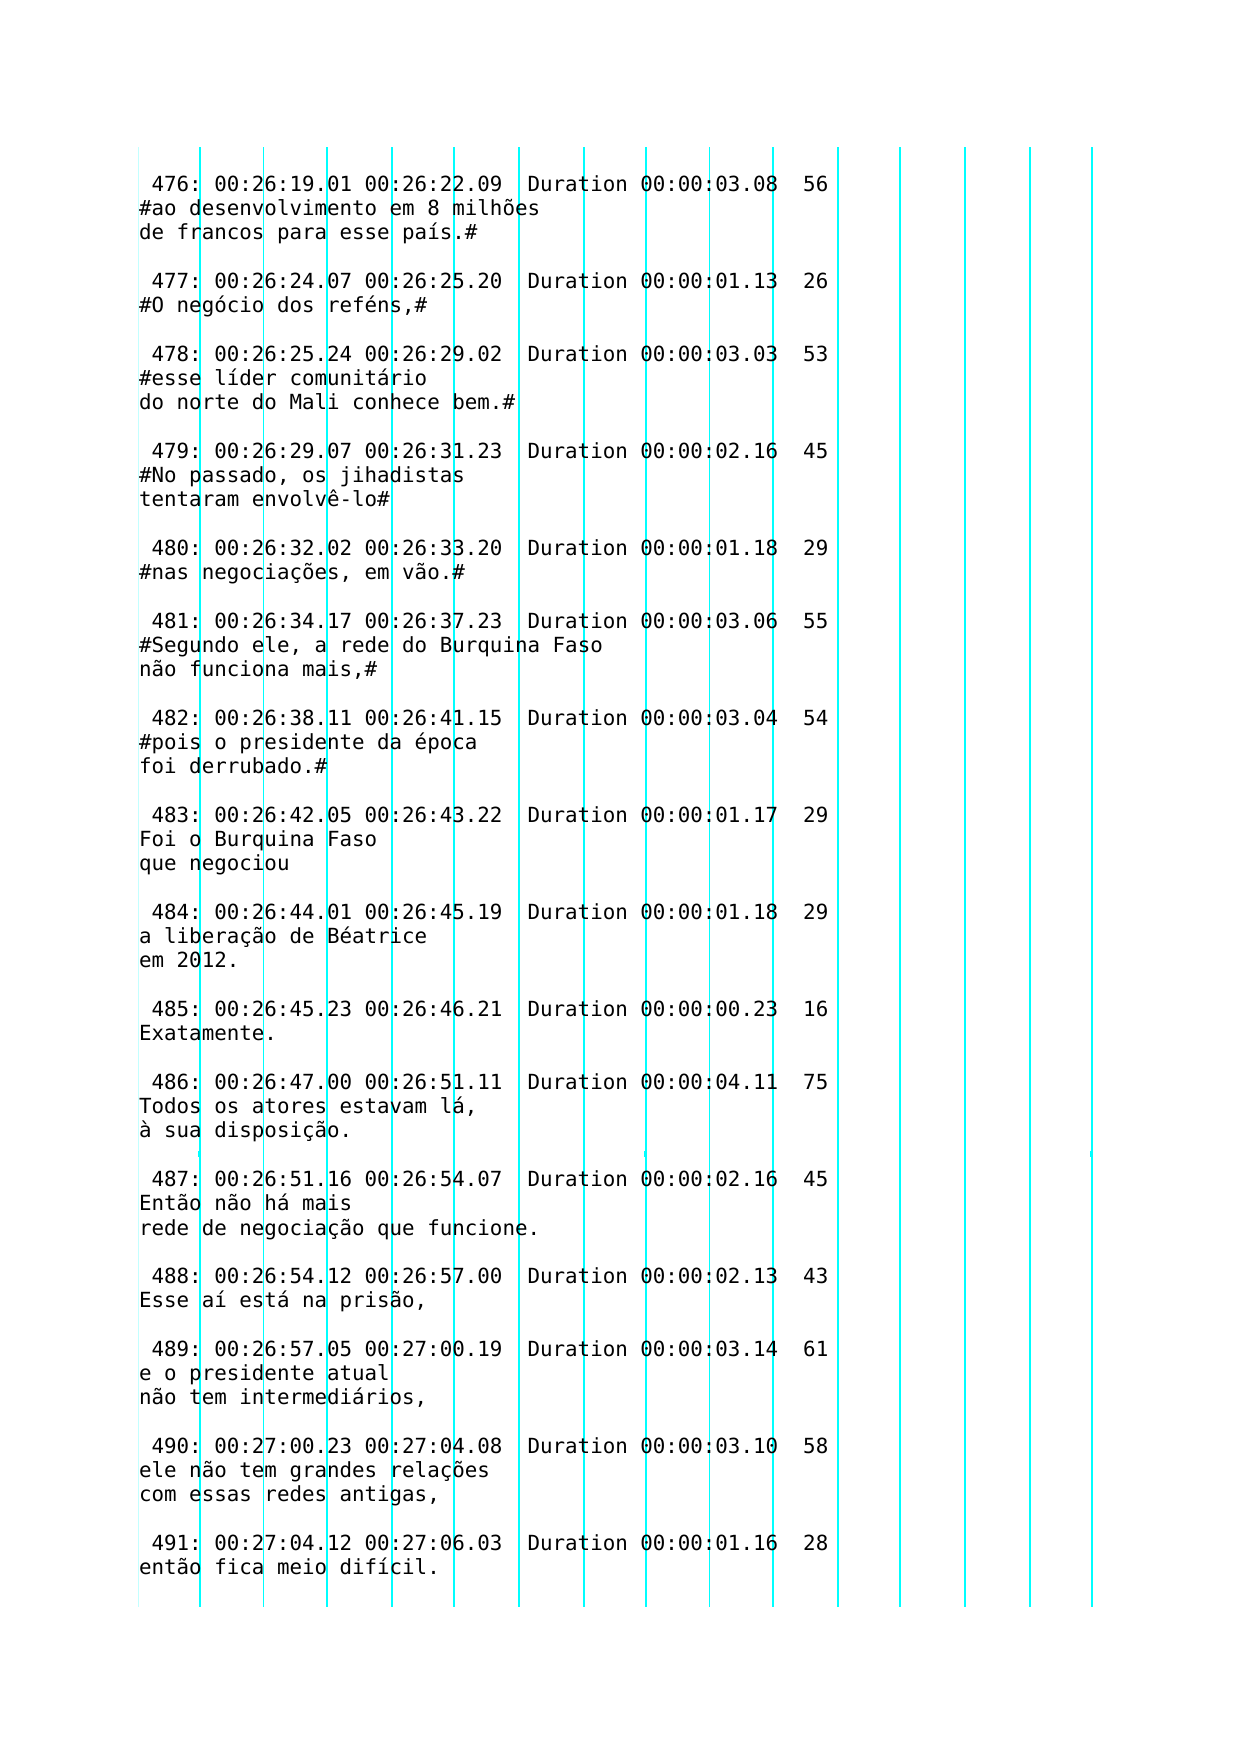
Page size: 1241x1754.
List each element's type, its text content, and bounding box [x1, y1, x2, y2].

text Exatamente. [139, 1021, 1101, 1046]
text 485: 00:26:45.23 00:26:46.21 Duration 00:00:00.23 16 [139, 997, 1101, 1021]
text #pois o presidente da época [139, 730, 1101, 754]
text #esse líder comunitário [139, 366, 1101, 390]
text 486: 00:26:47.00 00:26:51.11 Duration 00:00:04.11 75 [139, 1070, 1101, 1094]
text Todos os atores estavam lá, [139, 1094, 1101, 1118]
text a liberação de Béatrice [139, 924, 1101, 948]
text ele não tem grandes relações [139, 1458, 1101, 1482]
text 478: 00:26:25.24 00:26:29.02 Duration 00:00:03.03 53 [139, 342, 1101, 366]
text 483: 00:26:42.05 00:26:43.22 Duration 00:00:01.17 29 [139, 803, 1101, 827]
text #ao desenvolvimento em 8 milhões [139, 196, 1101, 220]
text à sua disposição. [139, 1118, 1101, 1143]
text do norte do Mali conhece bem.# [139, 390, 1101, 414]
text Foi o Burquina Faso [139, 827, 1101, 851]
text foi derrubado.# [139, 754, 1101, 779]
text e o presidente atual [139, 1361, 1101, 1385]
text não funciona mais,# [139, 657, 1101, 682]
text #O negócio dos reféns,# [139, 293, 1101, 317]
text 487: 00:26:51.16 00:26:54.07 Duration 00:00:02.16 45 [139, 1167, 1101, 1191]
text #Segundo ele, a rede do Burquina Faso [139, 633, 1101, 657]
text 480: 00:26:32.02 00:26:33.20 Duration 00:00:01.18 29 [139, 536, 1101, 560]
text que negociou [139, 851, 1101, 876]
text Então não há mais [139, 1191, 1101, 1216]
text rede de negociação que funcione. [139, 1216, 1101, 1240]
text tentaram envolvê-lo# [139, 487, 1101, 512]
text 481: 00:26:34.17 00:26:37.23 Duration 00:00:03.06 55 [139, 609, 1101, 633]
text 476: 00:26:19.01 00:26:22.09 Duration 00:00:03.08 56 [139, 172, 1101, 196]
text #No passado, os jihadistas [139, 463, 1101, 487]
text 488: 00:26:54.12 00:26:57.00 Duration 00:00:02.13 43 [139, 1264, 1101, 1288]
text 484: 00:26:44.01 00:26:45.19 Duration 00:00:01.18 29 [139, 900, 1101, 924]
text então fica meio difícil. [139, 1555, 1101, 1579]
text 490: 00:27:00.23 00:27:04.08 Duration 00:00:03.10 58 [139, 1434, 1101, 1458]
text 479: 00:26:29.07 00:26:31.23 Duration 00:00:02.16 45 [139, 439, 1101, 463]
text não tem intermediários, [139, 1385, 1101, 1410]
text 489: 00:26:57.05 00:27:00.19 Duration 00:00:03.14 61 [139, 1337, 1101, 1361]
text #nas negociações, em vão.# [139, 560, 1101, 584]
text 482: 00:26:38.11 00:26:41.15 Duration 00:00:03.04 54 [139, 706, 1101, 730]
text 491: 00:27:04.12 00:27:06.03 Duration 00:00:01.16 28 [139, 1531, 1101, 1555]
text com essas redes antigas, [139, 1482, 1101, 1507]
text de francos para esse país.# [139, 220, 1101, 245]
text 477: 00:26:24.07 00:26:25.20 Duration 00:00:01.13 26 [139, 269, 1101, 293]
text Esse aí está na prisão, [139, 1288, 1101, 1313]
text em 2012. [139, 948, 1101, 973]
picture [138, 147, 1102, 1607]
